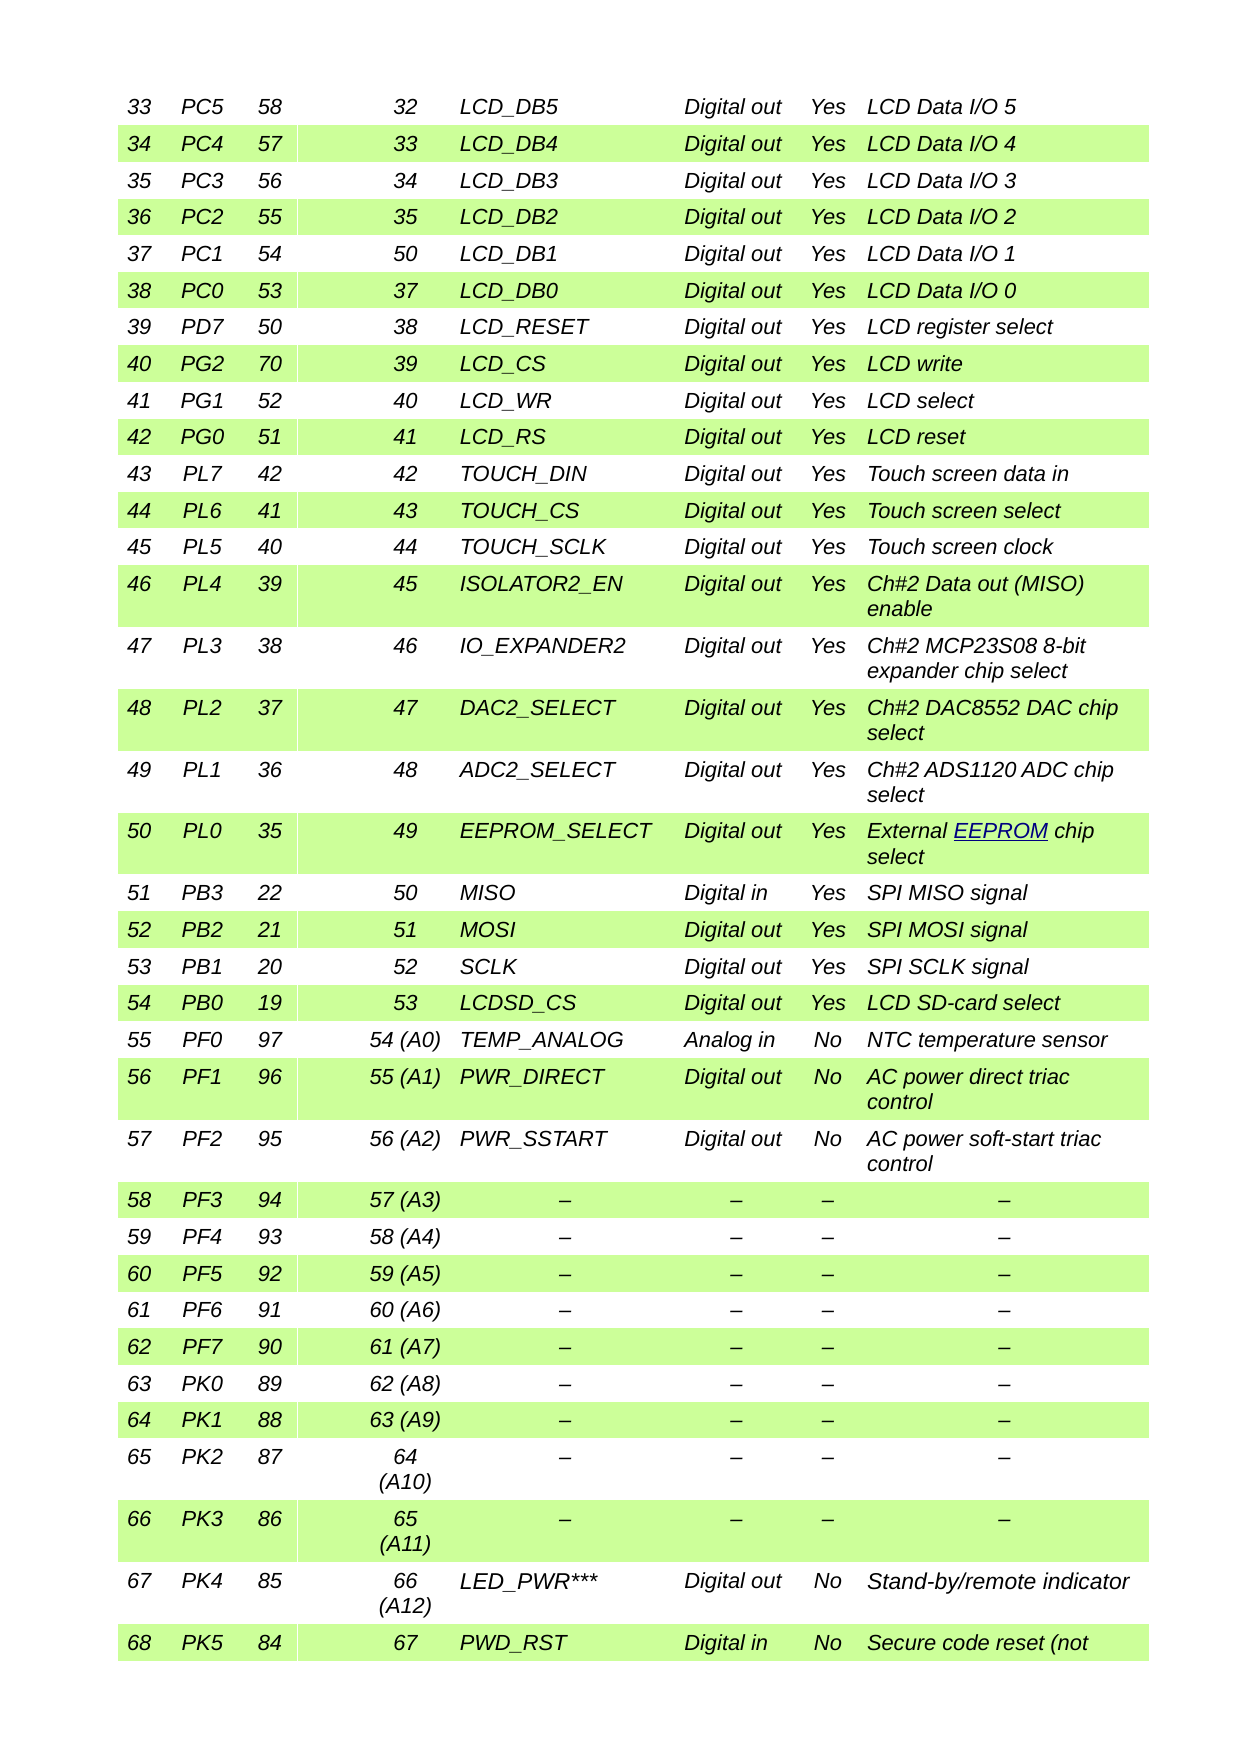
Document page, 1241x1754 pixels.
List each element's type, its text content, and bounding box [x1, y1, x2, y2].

table_cell PG1 [162, 382, 244, 418]
table_cell 67 [118, 1562, 162, 1624]
table_cell 64 [118, 1402, 162, 1438]
table_cell Digital out [678, 309, 796, 345]
table_cell 53 [359, 985, 454, 1021]
table_cell LCD_DB3 [454, 162, 678, 198]
table_cell [298, 1562, 359, 1624]
table_cell Yes [796, 125, 861, 162]
table_cell [298, 235, 359, 272]
table_cell Ch#2 DAC8552 DAC chip select [861, 689, 1149, 751]
table_cell Digital out [678, 1562, 796, 1624]
table_cell – [796, 1365, 861, 1402]
table_cell DAC2_SELECT [454, 689, 678, 751]
table_cell – [796, 1500, 861, 1562]
table_cell – [678, 1292, 796, 1328]
table_cell Digital out [678, 89, 796, 125]
table_cell LED_PWR*** [454, 1562, 678, 1624]
table_cell [298, 751, 359, 813]
table_cell 19 [244, 985, 297, 1021]
table_cell PK1 [162, 1402, 244, 1438]
table_cell 87 [244, 1438, 297, 1500]
table_cell 50 [244, 309, 297, 345]
table_cell PF0 [162, 1021, 244, 1058]
table_cell 21 [244, 911, 297, 948]
table_cell 55 [118, 1021, 162, 1058]
table_cell 54 (A0) [359, 1021, 454, 1058]
table_cell LCD_DB1 [454, 235, 678, 272]
table_cell 42 [359, 455, 454, 492]
table_cell Digital out [678, 162, 796, 198]
table_cell 68 [118, 1624, 162, 1661]
table_cell Yes [796, 419, 861, 455]
table_cell TOUCH_SCLK [454, 529, 678, 565]
table_cell 57 (A3) [359, 1182, 454, 1218]
table_cell Digital in [678, 1624, 796, 1661]
table_cell [298, 1500, 359, 1562]
table_cell – [796, 1182, 861, 1218]
table_cell 65 (A11) [359, 1500, 454, 1562]
table_cell – [861, 1500, 1149, 1562]
table_cell 36 [118, 199, 162, 235]
table_cell 44 [118, 492, 162, 528]
table_cell – [861, 1365, 1149, 1402]
table_cell 38 [118, 272, 162, 308]
table_cell 50 [118, 813, 162, 874]
table_cell MOSI [454, 911, 678, 948]
table_cell 66 [118, 1500, 162, 1562]
table_cell [298, 345, 359, 382]
table_cell 63 (A9) [359, 1402, 454, 1438]
table_cell – [678, 1255, 796, 1292]
table_cell 65 [118, 1438, 162, 1500]
table_cell 37 [118, 235, 162, 272]
table_cell 66 (A12) [359, 1562, 454, 1624]
table_cell [298, 382, 359, 418]
table_cell [298, 911, 359, 948]
table_cell 40 [118, 345, 162, 382]
table_cell TOUCH_CS [454, 492, 678, 528]
table_cell Yes [796, 345, 861, 382]
table_cell 51 [359, 911, 454, 948]
table_cell 32 [359, 89, 454, 125]
table_cell 93 [244, 1218, 297, 1255]
table_cell Digital out [678, 235, 796, 272]
table_cell PF3 [162, 1182, 244, 1218]
table_cell Yes [796, 162, 861, 198]
table_cell Yes [796, 627, 861, 689]
table_cell 43 [359, 492, 454, 528]
table_cell 51 [118, 875, 162, 911]
table_cell 67 [359, 1624, 454, 1661]
table_cell PL6 [162, 492, 244, 528]
table_cell 20 [244, 948, 297, 984]
table_cell [298, 1058, 359, 1120]
table_cell PB0 [162, 985, 244, 1021]
table_cell [298, 689, 359, 751]
table_cell 56 [244, 162, 297, 198]
table_cell Digital out [678, 382, 796, 418]
table_cell – [678, 1365, 796, 1402]
table_cell PL1 [162, 751, 244, 813]
table_cell PB1 [162, 948, 244, 984]
table_cell [298, 1624, 359, 1661]
table_cell Digital out [678, 529, 796, 565]
table_cell 53 [244, 272, 297, 308]
table_cell [298, 309, 359, 345]
table_cell 57 [244, 125, 297, 162]
table_cell 39 [359, 345, 454, 382]
table_cell – [861, 1292, 1149, 1328]
table_cell Yes [796, 455, 861, 492]
table_cell PK5 [162, 1624, 244, 1661]
table_cell 35 [244, 813, 297, 874]
table_cell Ch#2 MCP23S08 8-bit expander chip select [861, 627, 1149, 689]
table_cell No [796, 1562, 861, 1624]
table_cell PC2 [162, 199, 244, 235]
table_cell 52 [244, 382, 297, 418]
table_cell Touch screen clock [861, 529, 1149, 565]
table_cell PF6 [162, 1292, 244, 1328]
table_cell LCD_RS [454, 419, 678, 455]
table_cell Yes [796, 751, 861, 813]
table_cell [298, 627, 359, 689]
table_cell 43 [118, 455, 162, 492]
table_cell 85 [244, 1562, 297, 1624]
table_cell LCD Data I/O 5 [861, 89, 1149, 125]
table_cell 34 [359, 162, 454, 198]
table_cell Digital out [678, 627, 796, 689]
table_cell 61 [118, 1292, 162, 1328]
table_cell 92 [244, 1255, 297, 1292]
table_cell 58 [118, 1182, 162, 1218]
table_cell No [796, 1624, 861, 1661]
table_cell LCD Data I/O 1 [861, 235, 1149, 272]
table_cell Digital out [678, 911, 796, 948]
table_cell Yes [796, 565, 861, 627]
table_cell 37 [359, 272, 454, 308]
table_cell 56 (A2) [359, 1120, 454, 1182]
table_cell [298, 1292, 359, 1328]
table_cell – [861, 1328, 1149, 1365]
table_cell 46 [118, 565, 162, 627]
table_cell – [454, 1328, 678, 1365]
table_cell 40 [244, 529, 297, 565]
table_cell EEPROM_SELECT [454, 813, 678, 874]
table_cell – [454, 1365, 678, 1402]
table_cell Yes [796, 89, 861, 125]
table_cell AC power direct triac control [861, 1058, 1149, 1120]
table_cell Yes [796, 985, 861, 1021]
table_cell LCD_CS [454, 345, 678, 382]
table_cell 33 [118, 89, 162, 125]
table_cell PC1 [162, 235, 244, 272]
table_cell MISO [454, 875, 678, 911]
table_cell Yes [796, 235, 861, 272]
table_cell Digital out [678, 751, 796, 813]
table_cell PL4 [162, 565, 244, 627]
table_cell 60 [118, 1255, 162, 1292]
table_cell PF4 [162, 1218, 244, 1255]
table_cell 55 [244, 199, 297, 235]
table_cell 88 [244, 1402, 297, 1438]
table_cell TEMP_ANALOG [454, 1021, 678, 1058]
table_cell 89 [244, 1365, 297, 1402]
table_cell PL5 [162, 529, 244, 565]
table_cell Digital out [678, 272, 796, 308]
table_cell – [796, 1218, 861, 1255]
table_cell 44 [359, 529, 454, 565]
table_cell 41 [244, 492, 297, 528]
table_cell 61 (A7) [359, 1328, 454, 1365]
table_cell – [796, 1328, 861, 1365]
table_cell Digital out [678, 985, 796, 1021]
table_cell [298, 492, 359, 528]
table_cell [298, 1402, 359, 1438]
table_cell [298, 455, 359, 492]
table_cell 35 [118, 162, 162, 198]
table_cell 33 [359, 125, 454, 162]
table_cell Touch screen data in [861, 455, 1149, 492]
table_cell – [796, 1438, 861, 1500]
table_cell PWR_SSTART [454, 1120, 678, 1182]
table_cell 54 [118, 985, 162, 1021]
table_cell Digital out [678, 419, 796, 455]
table_cell 55 (A1) [359, 1058, 454, 1120]
table_cell LCDSD_CS [454, 985, 678, 1021]
table_cell Digital out [678, 1058, 796, 1120]
table_cell Yes [796, 813, 861, 874]
table_cell External EEPROM chip select [861, 813, 1149, 874]
table_cell PWR_DIRECT [454, 1058, 678, 1120]
table_cell LCD SD-card select [861, 985, 1149, 1021]
table_cell – [796, 1255, 861, 1292]
table_cell PF2 [162, 1120, 244, 1182]
table_cell LCD Data I/O 2 [861, 199, 1149, 235]
table_cell PL0 [162, 813, 244, 874]
table_cell Digital out [678, 345, 796, 382]
table_cell 58 (A4) [359, 1218, 454, 1255]
table_cell SPI SCLK signal [861, 948, 1149, 984]
table_cell SPI MISO signal [861, 875, 1149, 911]
table_cell 38 [244, 627, 297, 689]
table_cell 91 [244, 1292, 297, 1328]
table_cell IO_EXPANDER2 [454, 627, 678, 689]
table_cell 62 (A8) [359, 1365, 454, 1402]
table_cell PL3 [162, 627, 244, 689]
table_cell LCD Data I/O 4 [861, 125, 1149, 162]
table_cell TOUCH_DIN [454, 455, 678, 492]
table_cell Digital in [678, 875, 796, 911]
table_cell 39 [118, 309, 162, 345]
table_cell 56 [118, 1058, 162, 1120]
table_cell [298, 985, 359, 1021]
table_cell Yes [796, 689, 861, 751]
table_cell PB3 [162, 875, 244, 911]
table_cell 47 [118, 627, 162, 689]
table_cell 50 [359, 875, 454, 911]
table_cell LCD_WR [454, 382, 678, 418]
table_cell – [678, 1402, 796, 1438]
table_cell [298, 948, 359, 984]
table_cell 22 [244, 875, 297, 911]
table_cell LCD_DB4 [454, 125, 678, 162]
table_cell 49 [118, 751, 162, 813]
table_cell Ch#2 Data out (MISO) enable [861, 565, 1149, 627]
table_cell – [454, 1402, 678, 1438]
table_cell 40 [359, 382, 454, 418]
table_cell [298, 1021, 359, 1058]
table_cell [298, 875, 359, 911]
table_cell Digital out [678, 948, 796, 984]
table_cell PK2 [162, 1438, 244, 1500]
table_cell 52 [118, 911, 162, 948]
table_cell – [678, 1328, 796, 1365]
table_cell [298, 565, 359, 627]
table_cell No [796, 1120, 861, 1182]
table_cell – [454, 1218, 678, 1255]
table_cell 63 [118, 1365, 162, 1402]
table_cell PK4 [162, 1562, 244, 1624]
table_cell [298, 1218, 359, 1255]
table_cell – [796, 1292, 861, 1328]
table_cell 41 [359, 419, 454, 455]
table_cell [298, 125, 359, 162]
table_cell Yes [796, 309, 861, 345]
table_cell Yes [796, 529, 861, 565]
table_cell 45 [118, 529, 162, 565]
table_cell 41 [118, 382, 162, 418]
table_cell [298, 272, 359, 308]
table_cell PF1 [162, 1058, 244, 1120]
table_cell Digital out [678, 1120, 796, 1182]
table_cell – [861, 1182, 1149, 1218]
table_cell PC4 [162, 125, 244, 162]
table_cell ADC2_SELECT [454, 751, 678, 813]
table_cell Yes [796, 272, 861, 308]
table_cell No [796, 1058, 861, 1120]
table_cell 42 [118, 419, 162, 455]
table_cell [298, 1182, 359, 1218]
table_cell [298, 1438, 359, 1500]
table_cell 34 [118, 125, 162, 162]
table_cell 53 [118, 948, 162, 984]
table_cell 48 [359, 751, 454, 813]
table_cell PC5 [162, 89, 244, 125]
table_cell LCD_DB2 [454, 199, 678, 235]
table_cell 39 [244, 565, 297, 627]
table_cell 42 [244, 455, 297, 492]
table_cell Yes [796, 199, 861, 235]
table_cell – [678, 1438, 796, 1500]
table_cell PK0 [162, 1365, 244, 1402]
table_cell – [454, 1438, 678, 1500]
table_cell SCLK [454, 948, 678, 984]
table_cell LCD_RESET [454, 309, 678, 345]
table_cell 90 [244, 1328, 297, 1365]
table_cell 37 [244, 689, 297, 751]
table_cell PL7 [162, 455, 244, 492]
table_cell – [678, 1218, 796, 1255]
table_cell 51 [244, 419, 297, 455]
table_cell LCD Data I/O 3 [861, 162, 1149, 198]
table_cell Stand-by/remote indicator [861, 1562, 1149, 1624]
table_cell PWD_RST [454, 1624, 678, 1661]
table_cell [298, 89, 359, 125]
table_cell Yes [796, 875, 861, 911]
table_cell LCD_DB0 [454, 272, 678, 308]
table_cell PC3 [162, 162, 244, 198]
table_cell 58 [244, 89, 297, 125]
table_cell LCD write [861, 345, 1149, 382]
table_cell AC power soft-start triac control [861, 1120, 1149, 1182]
table_cell ISOLATOR2_EN [454, 565, 678, 627]
table_cell PK3 [162, 1500, 244, 1562]
table_cell – [861, 1438, 1149, 1500]
table_cell 45 [359, 565, 454, 627]
table_cell PG2 [162, 345, 244, 382]
table_cell SPI MOSI signal [861, 911, 1149, 948]
table_cell PC0 [162, 272, 244, 308]
table_cell 95 [244, 1120, 297, 1182]
table_cell Yes [796, 911, 861, 948]
table_cell PL2 [162, 689, 244, 751]
table_cell – [678, 1500, 796, 1562]
table_cell PD7 [162, 309, 244, 345]
table_cell 47 [359, 689, 454, 751]
table_cell – [454, 1500, 678, 1562]
table_cell 36 [244, 751, 297, 813]
table_cell 59 [118, 1218, 162, 1255]
table_cell Yes [796, 948, 861, 984]
table_cell – [454, 1182, 678, 1218]
table_cell Digital out [678, 492, 796, 528]
table_cell Digital out [678, 125, 796, 162]
table_cell PB2 [162, 911, 244, 948]
table_cell 84 [244, 1624, 297, 1661]
table_cell NTC temperature sensor [861, 1021, 1149, 1058]
table_cell – [861, 1255, 1149, 1292]
table_cell – [861, 1402, 1149, 1438]
table_cell 48 [118, 689, 162, 751]
table_cell LCD register select [861, 309, 1149, 345]
table_cell Analog in [678, 1021, 796, 1058]
table_cell – [454, 1292, 678, 1328]
table_cell PG0 [162, 419, 244, 455]
table_cell LCD select [861, 382, 1149, 418]
table_cell 94 [244, 1182, 297, 1218]
table_cell 96 [244, 1058, 297, 1120]
table_cell [298, 1255, 359, 1292]
table_cell Digital out [678, 813, 796, 874]
table_cell – [796, 1402, 861, 1438]
table_cell 70 [244, 345, 297, 382]
table_cell 59 (A5) [359, 1255, 454, 1292]
table_cell 54 [244, 235, 297, 272]
table_cell Yes [796, 382, 861, 418]
table_cell [298, 1365, 359, 1402]
table_cell 86 [244, 1500, 297, 1562]
table_cell 52 [359, 948, 454, 984]
table_cell [298, 1120, 359, 1182]
table_cell – [678, 1182, 796, 1218]
table_cell Digital out [678, 199, 796, 235]
table_cell 49 [359, 813, 454, 874]
table_cell 60 (A6) [359, 1292, 454, 1328]
table_cell [298, 1328, 359, 1365]
table_cell Secure code reset (not [861, 1624, 1149, 1661]
table_cell – [861, 1218, 1149, 1255]
table_cell [298, 813, 359, 874]
table_cell Yes [796, 492, 861, 528]
table_cell LCD_DB5 [454, 89, 678, 125]
table_cell Digital out [678, 455, 796, 492]
table_cell LCD reset [861, 419, 1149, 455]
table_cell [298, 162, 359, 198]
table_cell Digital out [678, 689, 796, 751]
table_cell PF5 [162, 1255, 244, 1292]
table_cell [298, 529, 359, 565]
table_cell PF7 [162, 1328, 244, 1365]
table_cell 35 [359, 199, 454, 235]
table_cell 64 (A10) [359, 1438, 454, 1500]
table_cell 38 [359, 309, 454, 345]
table_cell LCD Data I/O 0 [861, 272, 1149, 308]
table_cell 97 [244, 1021, 297, 1058]
table_cell [298, 199, 359, 235]
table_cell 62 [118, 1328, 162, 1365]
table_cell 57 [118, 1120, 162, 1182]
table_cell Ch#2 ADS1120 ADC chip select [861, 751, 1149, 813]
table_cell [298, 419, 359, 455]
table_cell 50 [359, 235, 454, 272]
table_cell 46 [359, 627, 454, 689]
table_cell – [454, 1255, 678, 1292]
table_cell No [796, 1021, 861, 1058]
table_cell Touch screen select [861, 492, 1149, 528]
